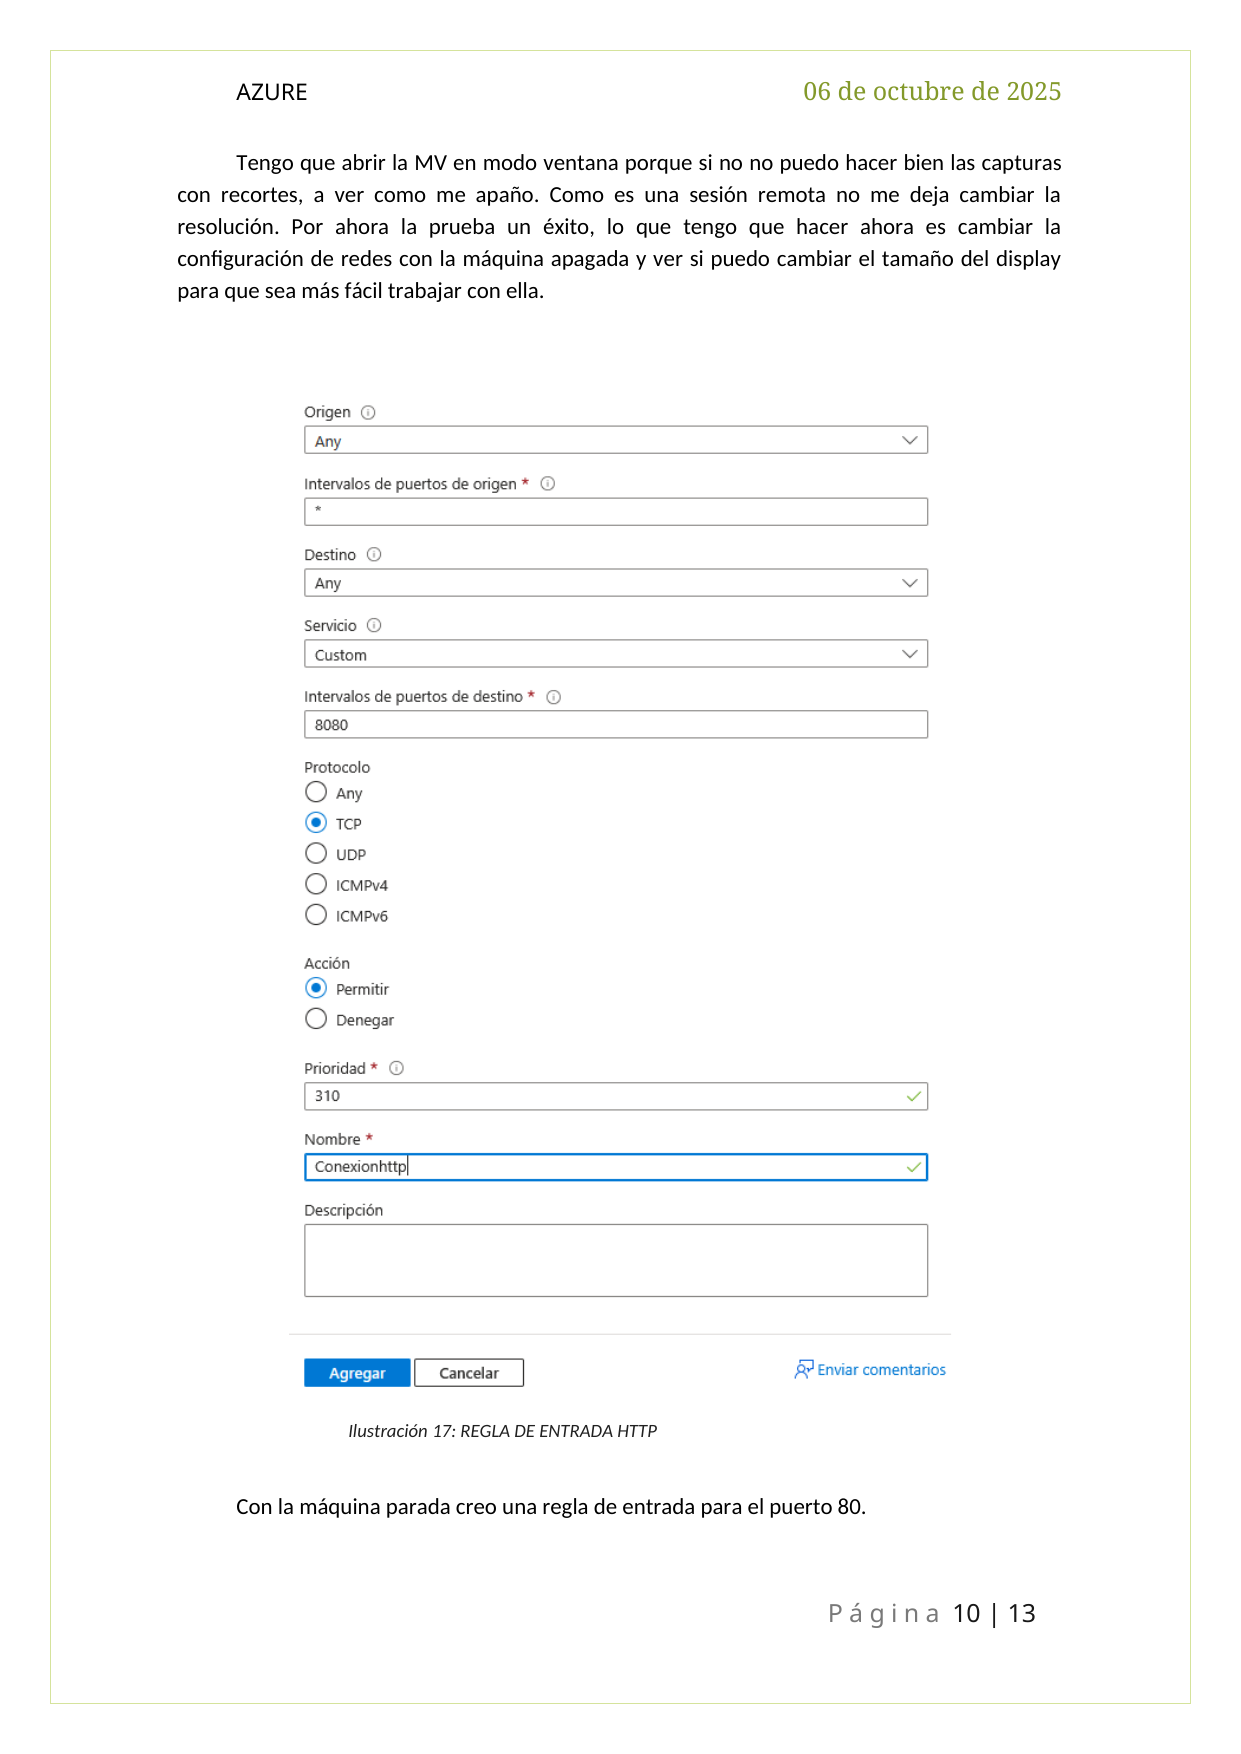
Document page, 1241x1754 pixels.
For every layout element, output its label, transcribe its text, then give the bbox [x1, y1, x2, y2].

text Con la máquina parada creo una regla de entrada para el puerto 80. [177, 1492, 1063, 1520]
text Tengo que abrir la MV en modo ventana porque si no no puedo hacer bien las capturas con recortes, a ver como me apaño. Como es una sesión remota no me deja cambiar la resolución. Por ahora la prueba un éxito, lo que tengo que hacer ahora es cambiar la configuración de redes con la máquina apagada y ver si puedo cambiar el tamaño del display para que sea más fácil trabajar con ella. [177, 148, 1063, 304]
text Ilustración 17: REGLA DE ENTRADA HTTP [289, 1420, 951, 1442]
picture [289, 376, 952, 1420]
